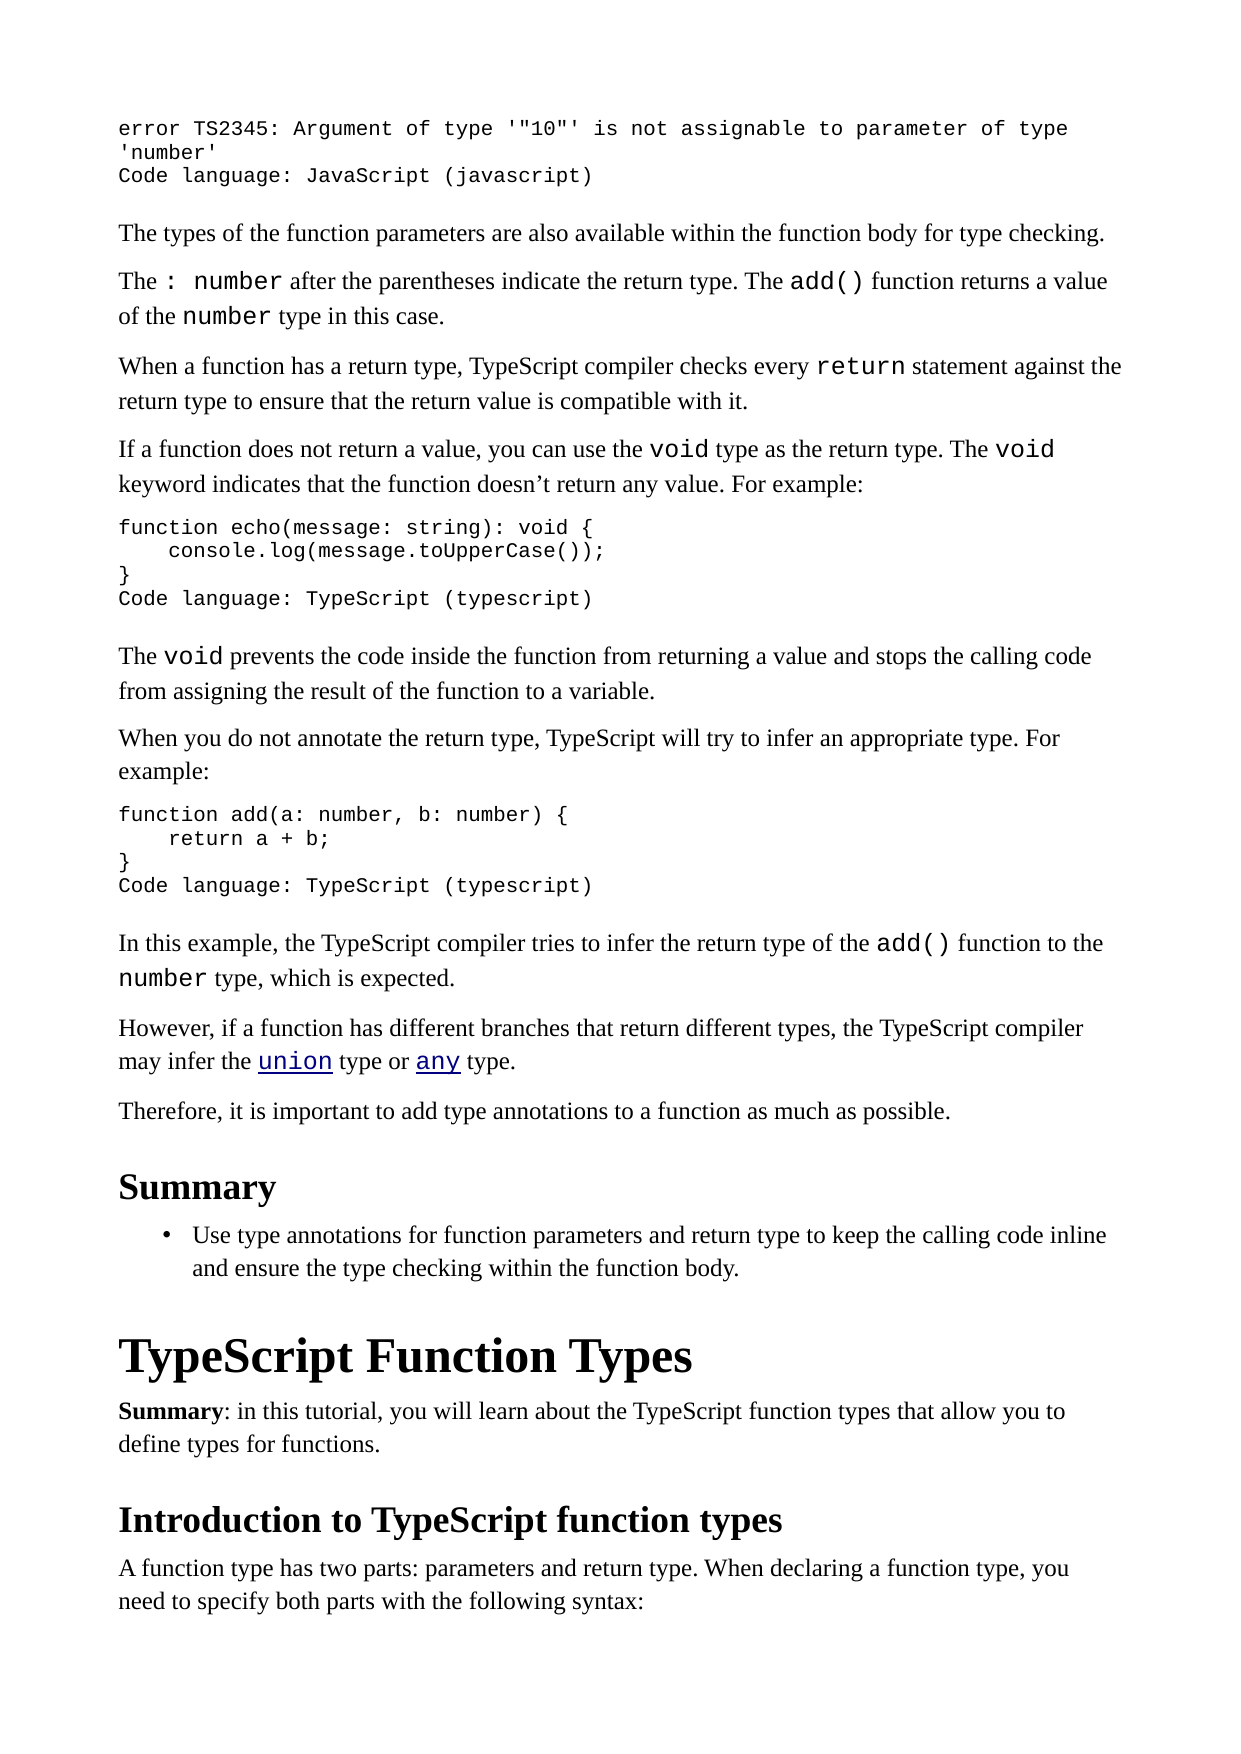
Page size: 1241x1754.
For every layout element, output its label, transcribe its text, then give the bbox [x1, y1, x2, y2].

text However, if a function has different branches that return different types, the TypeScript compiler may infer the union type or any type. [118, 1013, 1122, 1077]
subtitle TypeScript Function Types [118, 1326, 1122, 1383]
text } [118, 564, 1122, 588]
text The : number after the parentheses indicate the return type. The add() function returns a value of the number type in this case. [118, 266, 1122, 332]
text Code language: TypeScript (typescript) [118, 875, 1122, 899]
text function add(a: number, b: number) { [118, 804, 1122, 828]
text Summary: in this tutorial, you will learn about the TypeScript function types that allow you to define types for functions. [118, 1396, 1122, 1458]
subtitle Introduction to TypeScript function types [118, 1497, 1122, 1541]
text Code language: JavaScript (javascript) [118, 165, 1122, 189]
text When you do not annotate the return type, TypeScript will try to infer an appropriate type. For example: [118, 723, 1122, 785]
text When a function has a return type, TypeScript compiler checks every return statement against the return type to ensure that the return value is compatible with it. [118, 351, 1122, 415]
text If a function does not return a value, you can use the void type as the return type. The void keyword indicates that the function doesn’t return any value. For example: [118, 434, 1122, 498]
text Therefore, it is important to add type annotations to a function as much as possible. [118, 1096, 1122, 1125]
text Code language: TypeScript (typescript) [118, 588, 1122, 611]
text return a + b; [118, 828, 1122, 851]
text function echo(message: string): void { [118, 517, 1122, 540]
text The void prevents the code inside the function from returning a value and stops the calling code from assigning the result of the function to a variable. [118, 641, 1122, 704]
list Use type annotations for function parameters and return type to keep the calling code inline and ensure the type checking within the function body. [162, 1220, 1122, 1282]
text } [118, 851, 1122, 875]
text error TS2345: Argument of type '"10"' is not assignable to parameter of type 'number' [118, 118, 1122, 165]
text console.log(message.toUpperCase()); [118, 540, 1122, 564]
text The types of the function parameters are also available within the function body for type checking. [118, 218, 1122, 247]
subtitle Summary [118, 1165, 1122, 1208]
text A function type has two parts: parameters and return type. When declaring a function type, you need to specify both parts with the following syntax: [118, 1553, 1122, 1615]
text In this example, the TypeScript compiler tries to infer the return type of the add() function to the number type, which is expected. [118, 928, 1122, 994]
